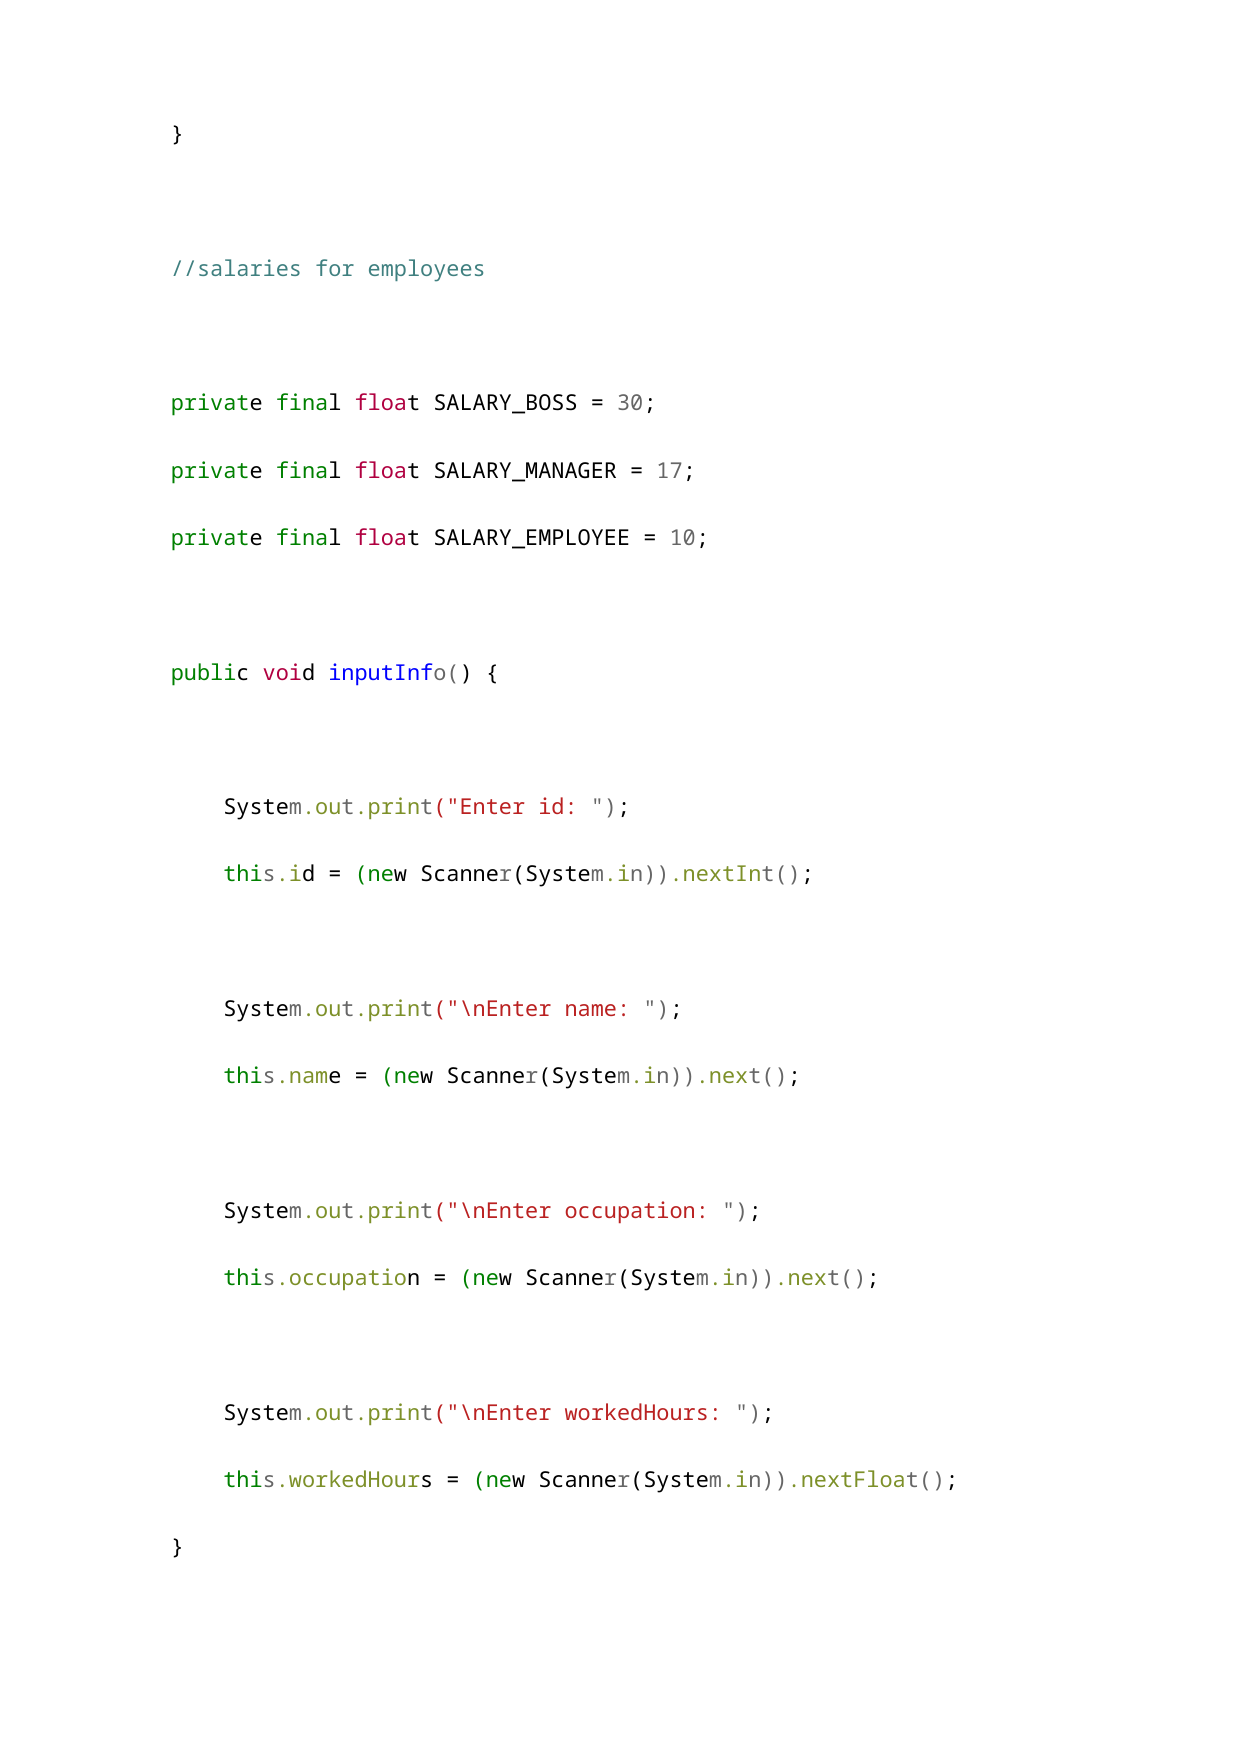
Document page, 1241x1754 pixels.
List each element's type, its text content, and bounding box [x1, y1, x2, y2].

subtitle private final float SALARY_MANAGER = 17; [118, 454, 1122, 484]
subtitle this.occupation = (new Scanner(System.in)).next(); [118, 1262, 1122, 1292]
subtitle private final float SALARY_BOSS = 30; [118, 387, 1122, 417]
subtitle //salaries for employees [118, 253, 1122, 282]
subtitle private final float SALARY_EMPLOYEE = 10; [118, 522, 1122, 552]
subtitle this.id = (new Scanner(System.in)).nextInt(); [118, 858, 1122, 888]
subtitle this.workedHours = (new Scanner(System.in)).nextFloat(); [118, 1464, 1122, 1494]
subtitle System.out.print("\nEnter workedHours: "); [118, 1397, 1122, 1426]
subtitle } [118, 1531, 1122, 1561]
subtitle this.name = (new Scanner(System.in)).next(); [118, 1060, 1122, 1090]
subtitle System.out.print("Enter id: "); [118, 791, 1122, 821]
subtitle System.out.print("\nEnter occupation: "); [118, 1195, 1122, 1224]
subtitle } [118, 118, 1122, 148]
subtitle public void inputInfo() { [118, 656, 1122, 686]
subtitle System.out.print("\nEnter name: "); [118, 993, 1122, 1023]
